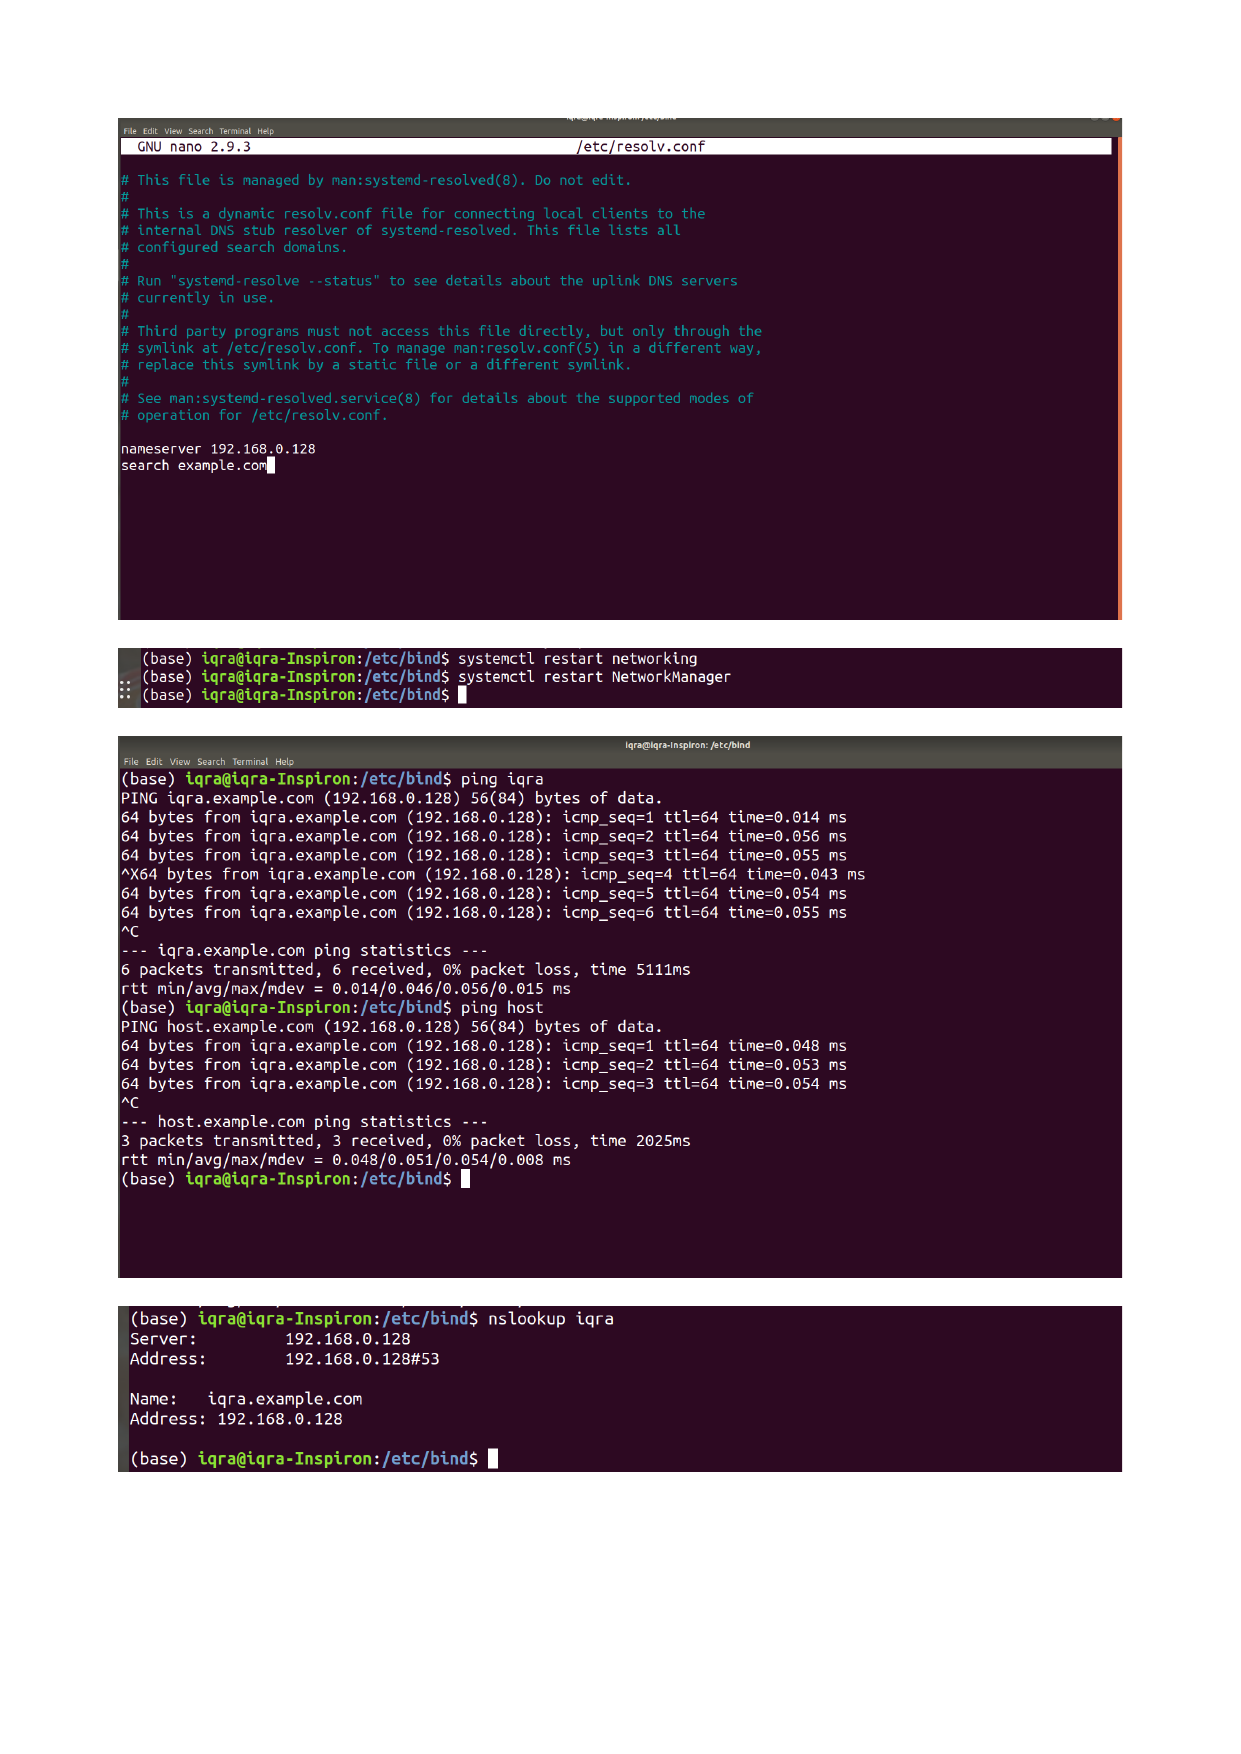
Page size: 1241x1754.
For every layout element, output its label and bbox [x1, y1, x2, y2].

picture [118, 648, 1123, 708]
picture [118, 1306, 1123, 1472]
picture [118, 118, 1123, 620]
picture [118, 736, 1123, 1278]
